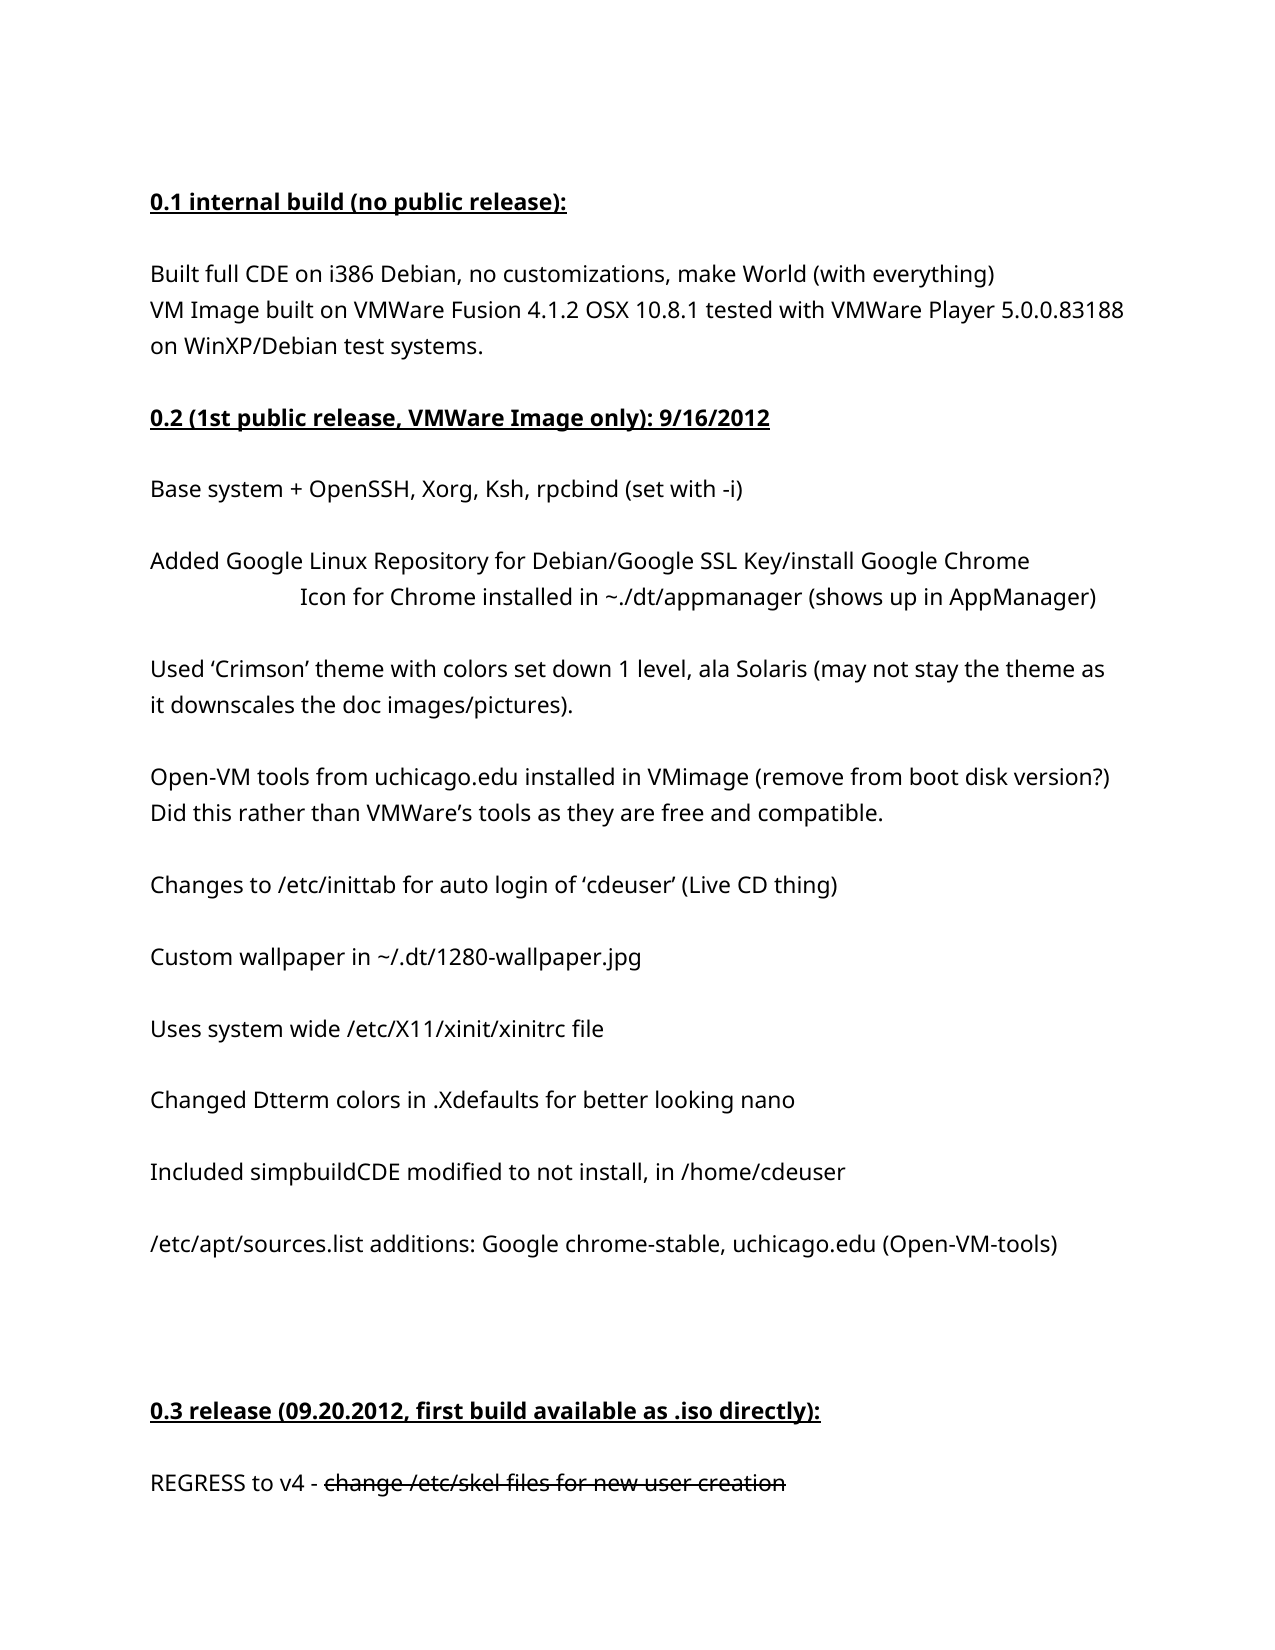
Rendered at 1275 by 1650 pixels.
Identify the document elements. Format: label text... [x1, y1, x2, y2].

text Added Google Linux Repository for Debian/Google SSL Key/install Google Chrome [150, 545, 1125, 577]
text 0.1 internal build (no public release): [150, 186, 1125, 217]
text 0.3 release (09.20.2012, first build available as .iso directly): [150, 1395, 1125, 1426]
text Icon for Chrome installed in ~./dt/appmanager (shows up in AppManager) [150, 581, 1125, 612]
text Used ‘Crimson’ theme with colors set down 1 level, ala Solaris (may not stay the theme as it downscales the doc images/pictures). [150, 653, 1125, 720]
text Custom wallpaper in ~/.dt/1280-wallpaper.jpg [150, 905, 1125, 972]
text Base system + OpenSSH, Xorg, Ksh, rpcbind (set with -i) [150, 473, 1125, 505]
text Built full CDE on i386 Debian, no customizations, make World (with everything) [150, 258, 1125, 289]
text Uses system wide /etc/X11/xinit/xinitrc file [150, 1012, 1125, 1044]
text Open-VM tools from uchicago.edu installed in VMimage (remove from boot disk version?) Did this rather than VMWare’s tools as they are free and compatible. [150, 761, 1125, 828]
text VM Image built on VMWare Fusion 4.1.2 OSX 10.8.1 tested with VMWare Player 5.0.0.83188 on WinXP/Debian test systems. [150, 294, 1125, 361]
text Changed Dtterm colors in .Xdefaults for better looking nano [150, 1084, 1125, 1116]
text /etc/apt/sources.list additions: Google chrome-stable, uchicago.edu (Open-VM-tools) [150, 1228, 1125, 1259]
text Changes to /etc/inittab for auto login of ‘cdeuser’ (Live CD thing) [150, 869, 1125, 900]
text 0.2 (1st public release, VMWare Image only): 9/16/2012 [150, 402, 1125, 433]
text Included simpbuildCDE modified to not install, in /home/cdeuser [150, 1156, 1125, 1187]
text REGRESS to v4 - change /etc/skel files for new user creation [150, 1467, 1125, 1498]
